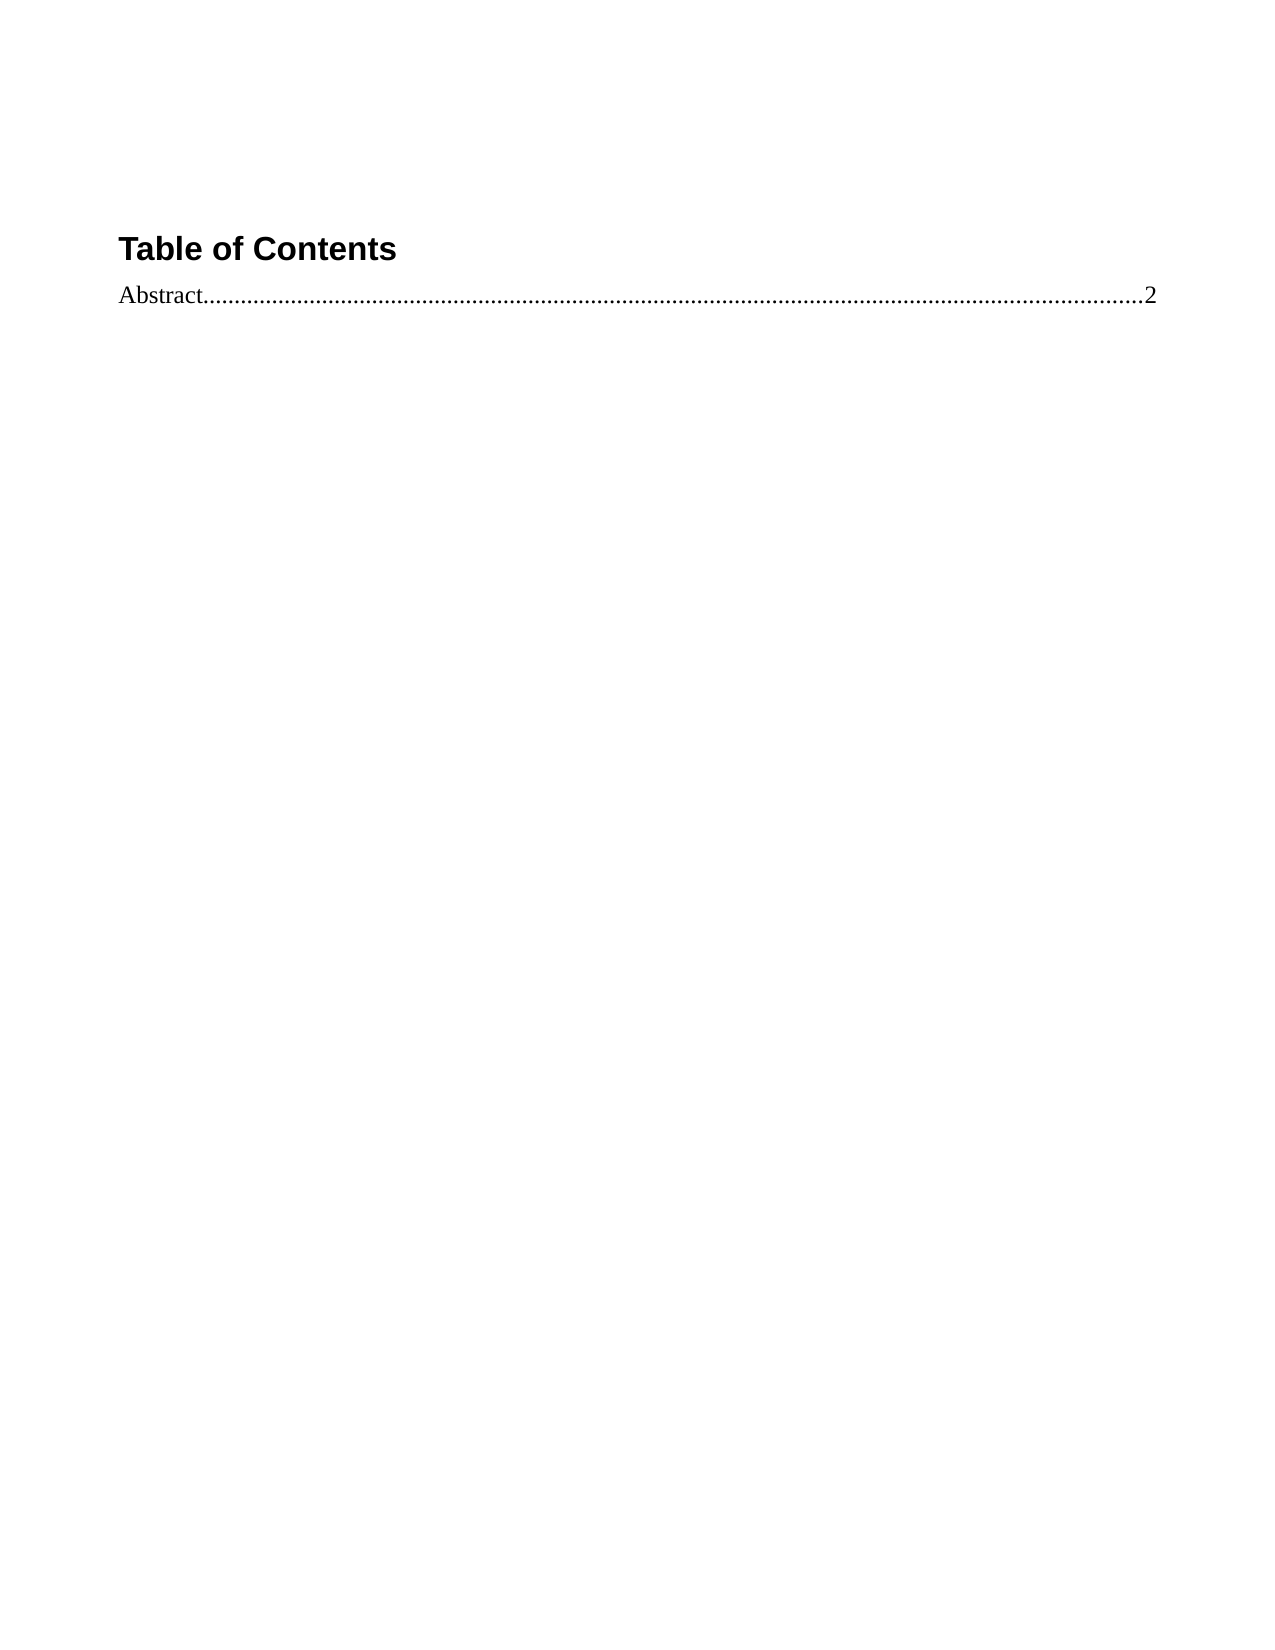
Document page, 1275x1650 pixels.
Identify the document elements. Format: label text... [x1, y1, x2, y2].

text Abstract 2 [118, 280, 1157, 309]
subtitle Table of Contents [118, 229, 1157, 268]
